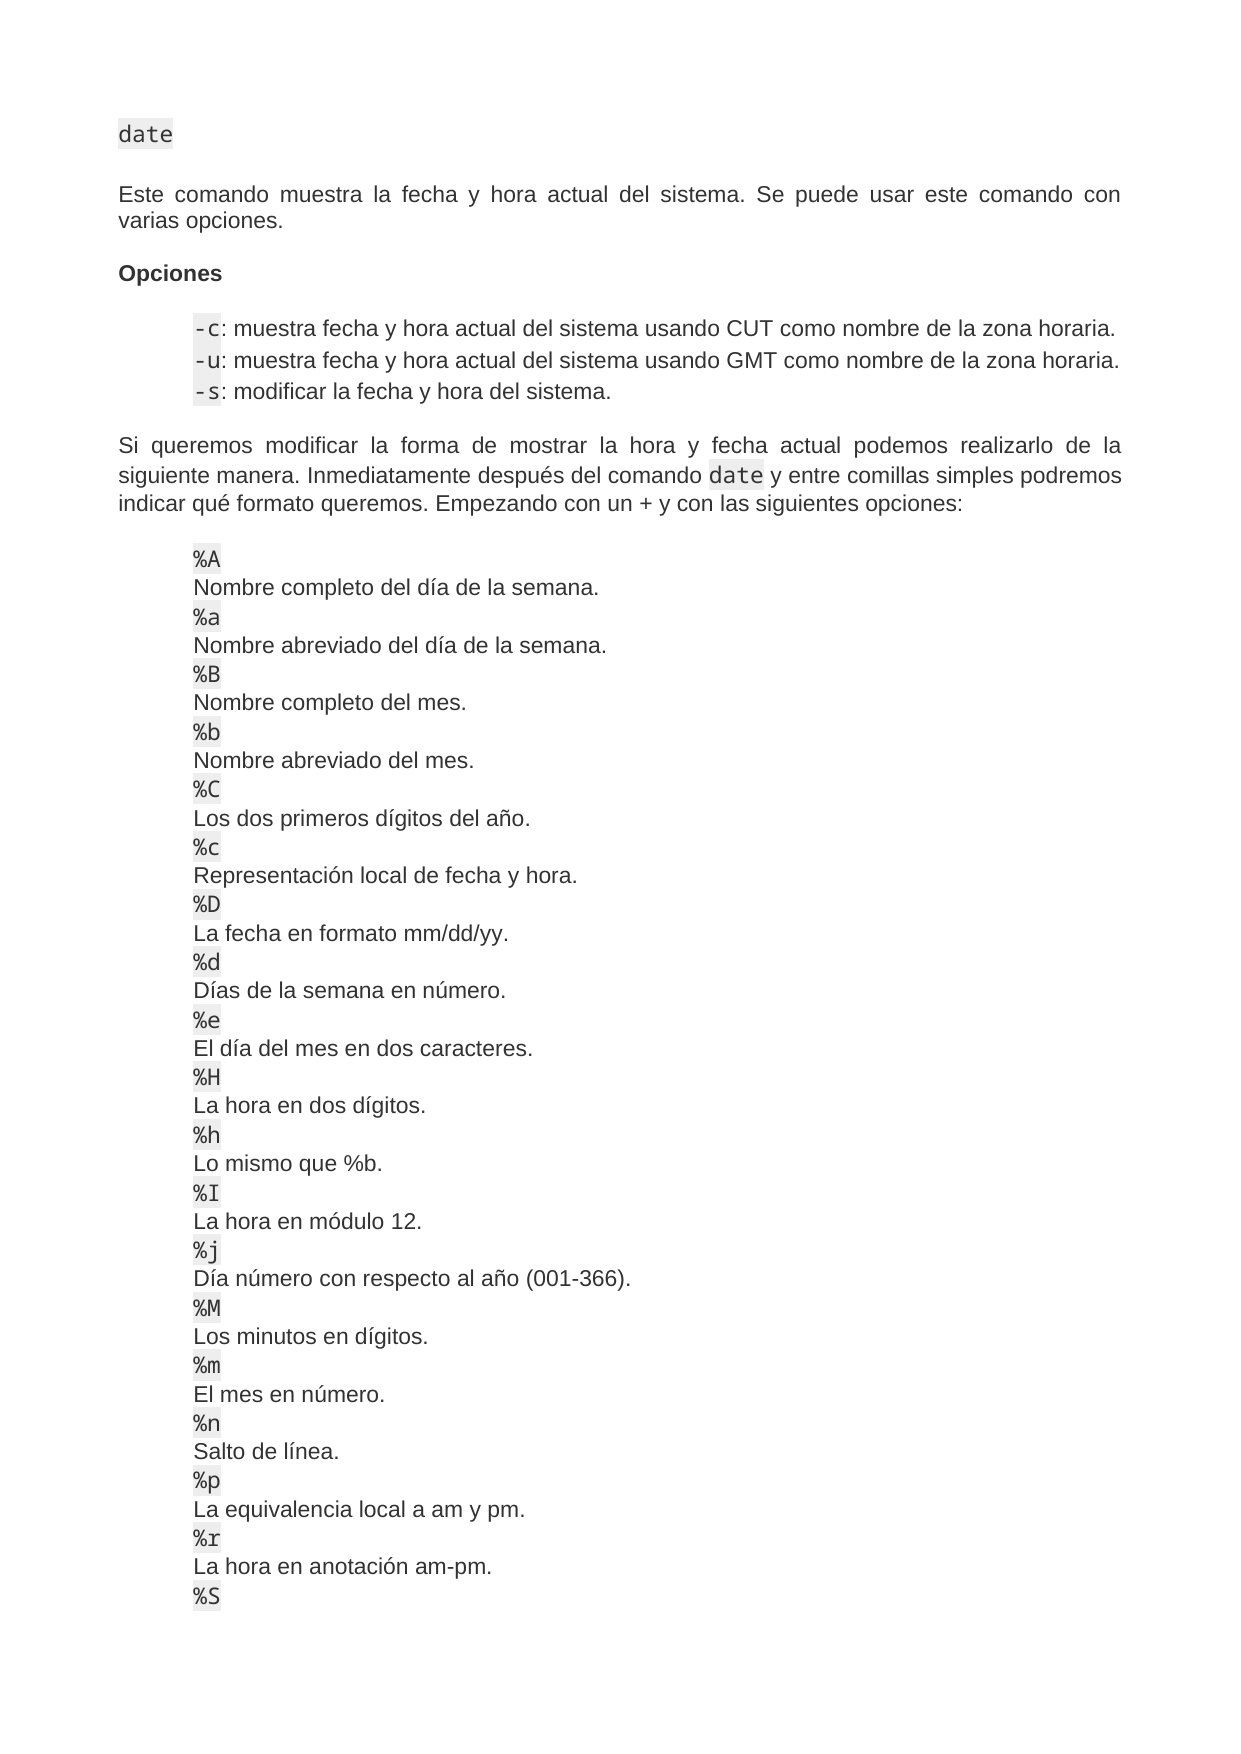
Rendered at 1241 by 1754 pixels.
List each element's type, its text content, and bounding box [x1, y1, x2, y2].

text %c [193, 831, 1122, 862]
text La hora en dos dígitos. [193, 1092, 1122, 1119]
text El día del mes en dos caracteres. [193, 1035, 1122, 1061]
text Representación local de fecha y hora. [193, 862, 1122, 888]
text %h [193, 1119, 1122, 1150]
text Los dos primeros dígitos del año. [193, 804, 1122, 831]
text %e [193, 1004, 1122, 1035]
text %I [193, 1176, 1122, 1208]
text La hora en módulo 12. [193, 1208, 1122, 1234]
text %n [193, 1407, 1122, 1438]
text Nombre completo del día de la semana. [193, 574, 1122, 600]
text %j [193, 1234, 1122, 1265]
text Nombre abreviado del mes. [193, 747, 1122, 773]
text %A [193, 543, 1122, 574]
text %d [193, 946, 1122, 977]
text %H [193, 1061, 1122, 1092]
text El mes en número. [193, 1381, 1122, 1407]
text %M [193, 1292, 1122, 1323]
text Nombre completo del mes. [193, 689, 1122, 716]
text Salto de línea. [193, 1438, 1122, 1464]
text Nombre abreviado del día de la semana. [193, 632, 1122, 658]
text %b [193, 716, 1122, 747]
text La hora en anotación am-pm. [193, 1553, 1122, 1580]
text -s: modificar la fecha y hora del sistema. [193, 375, 1122, 406]
text %D [193, 888, 1122, 920]
text La fecha en formato mm/dd/yy. [193, 920, 1122, 946]
text Lo mismo que %b. [193, 1150, 1122, 1176]
text Día número con respecto al año (001-366). [193, 1265, 1122, 1292]
text %r [193, 1522, 1122, 1553]
text Este comando muestra la fecha y hora actual del sistema. Se puede usar este comando con varias opciones. [118, 181, 1122, 233]
text Opciones [118, 260, 1122, 286]
text %B [193, 658, 1122, 689]
text Los minutos en dígitos. [193, 1323, 1122, 1349]
text Si queremos modificar la forma de mostrar la hora y fecha actual podemos realizarlo de la siguiente manera. Inmediatamente después del comando date y entre comillas simples podremos indicar qué formato queremos. Empezando con un + y con las siguientes opciones: [118, 432, 1122, 516]
text %S [193, 1580, 1122, 1611]
text %a [193, 600, 1122, 632]
text %p [193, 1464, 1122, 1496]
text -u: muestra fecha y hora actual del sistema usando GMT como nombre de la zona horaria. [193, 344, 1122, 375]
text La equivalencia local a am y pm. [193, 1496, 1122, 1522]
text -c: muestra fecha y hora actual del sistema usando CUT como nombre de la zona horaria. [193, 312, 1122, 344]
text date [118, 118, 1122, 149]
text %m [193, 1349, 1122, 1381]
text Días de la semana en número. [193, 977, 1122, 1004]
text %C [193, 773, 1122, 804]
